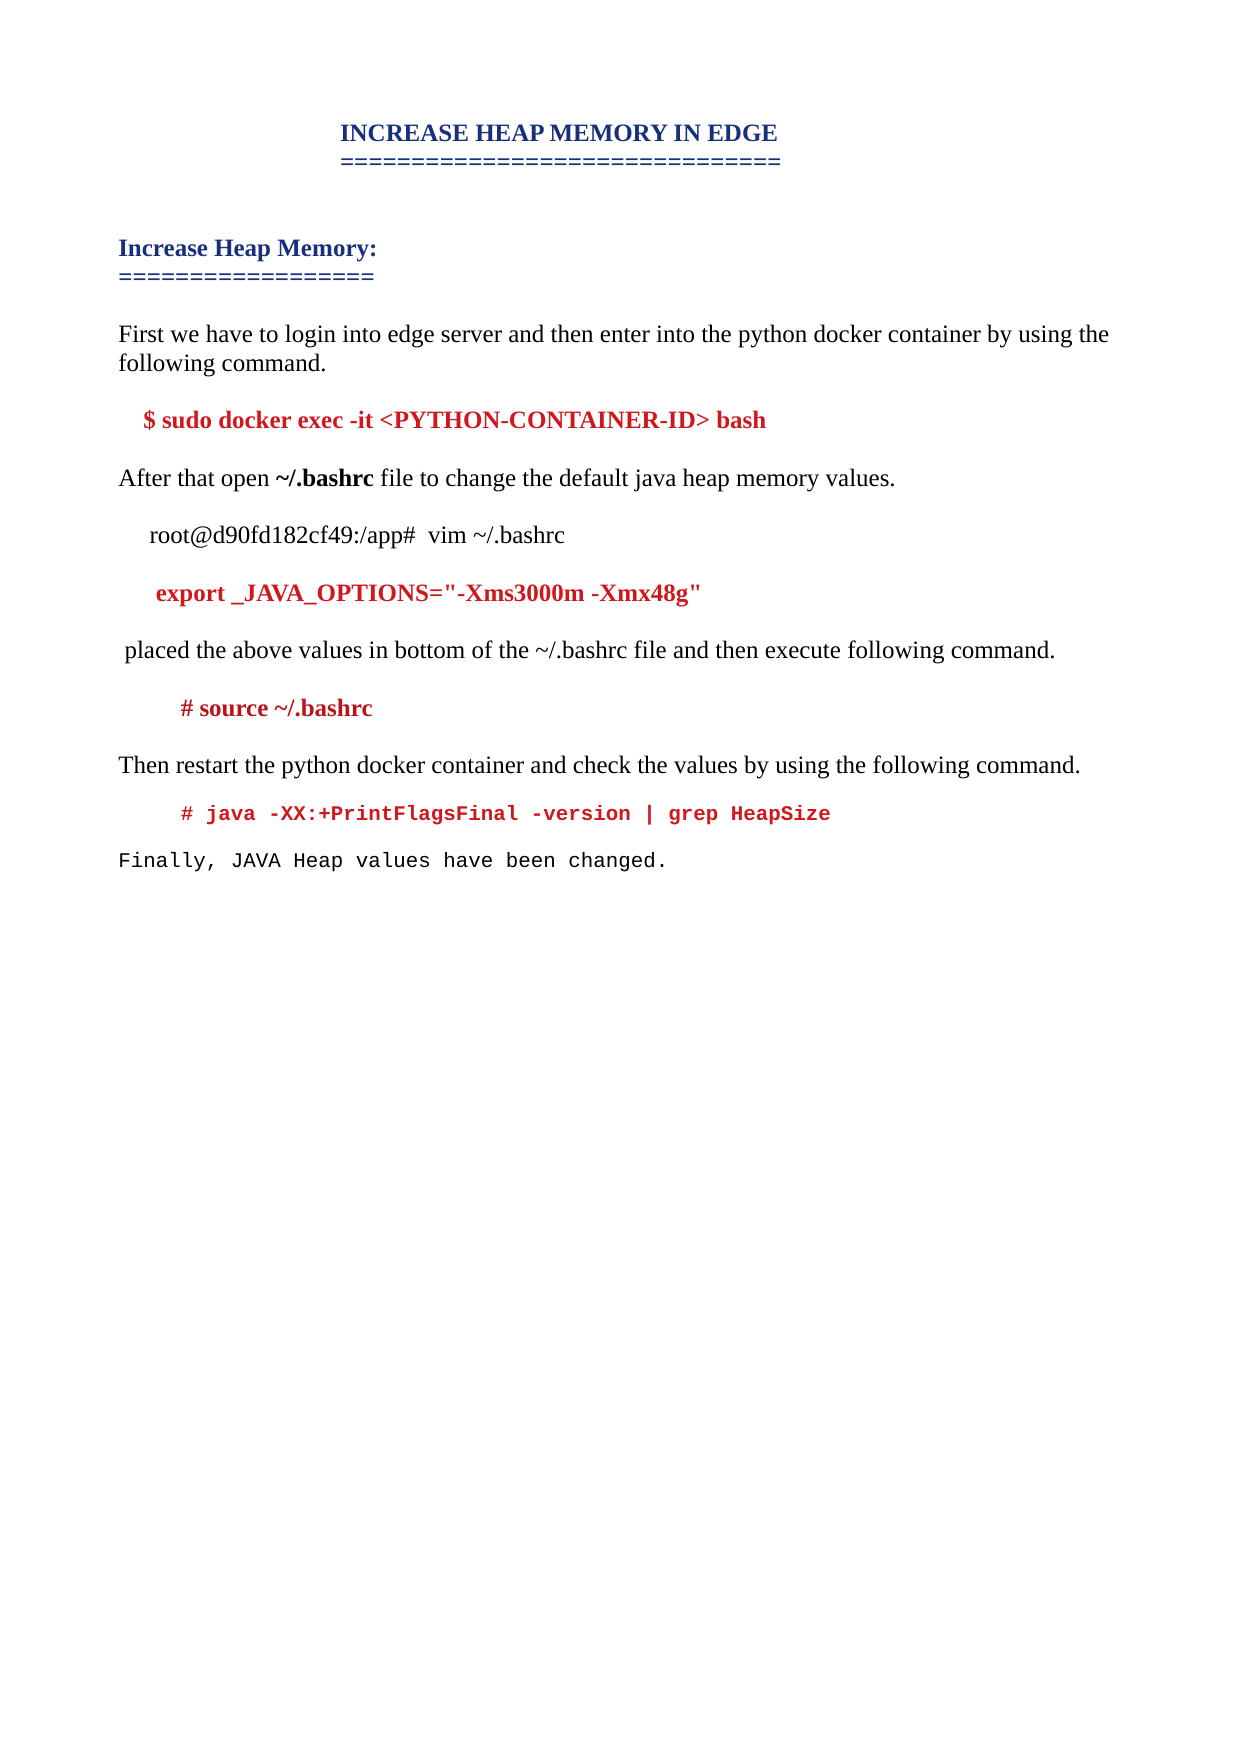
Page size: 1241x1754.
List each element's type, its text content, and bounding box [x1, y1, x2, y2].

text # source ~/.bashrc [118, 693, 1122, 722]
text INCREASE HEAP MEMORY IN EDGE [118, 118, 1122, 147]
text # java -XX:+PrintFlagsFinal -version | grep HeapSize [118, 803, 1122, 827]
text ================== [118, 262, 1122, 291]
text =============================== [118, 147, 1122, 176]
text $ sudo docker exec -it <PYTHON-CONTAINER-ID> bash [118, 406, 1122, 434]
text placed the above values in bottom of the ~/.bashrc file and then execute following command. [118, 636, 1122, 664]
text First we have to login into edge server and then enter into the python docker container by using the following command. [118, 319, 1122, 377]
text Finally, JAVA Heap values have been changed. [118, 850, 1122, 874]
text export _JAVA_OPTIONS="-Xms3000m -Xmx48g" [118, 578, 1122, 607]
text Increase Heap Memory: [118, 233, 1122, 262]
text After that open ~/.bashrc file to change the default java heap memory values. [118, 463, 1122, 492]
text root@d90fd182cf49:/app# vim ~/.bashrc [118, 521, 1122, 549]
text Then restart the python docker container and check the values by using the following command. [118, 751, 1122, 779]
